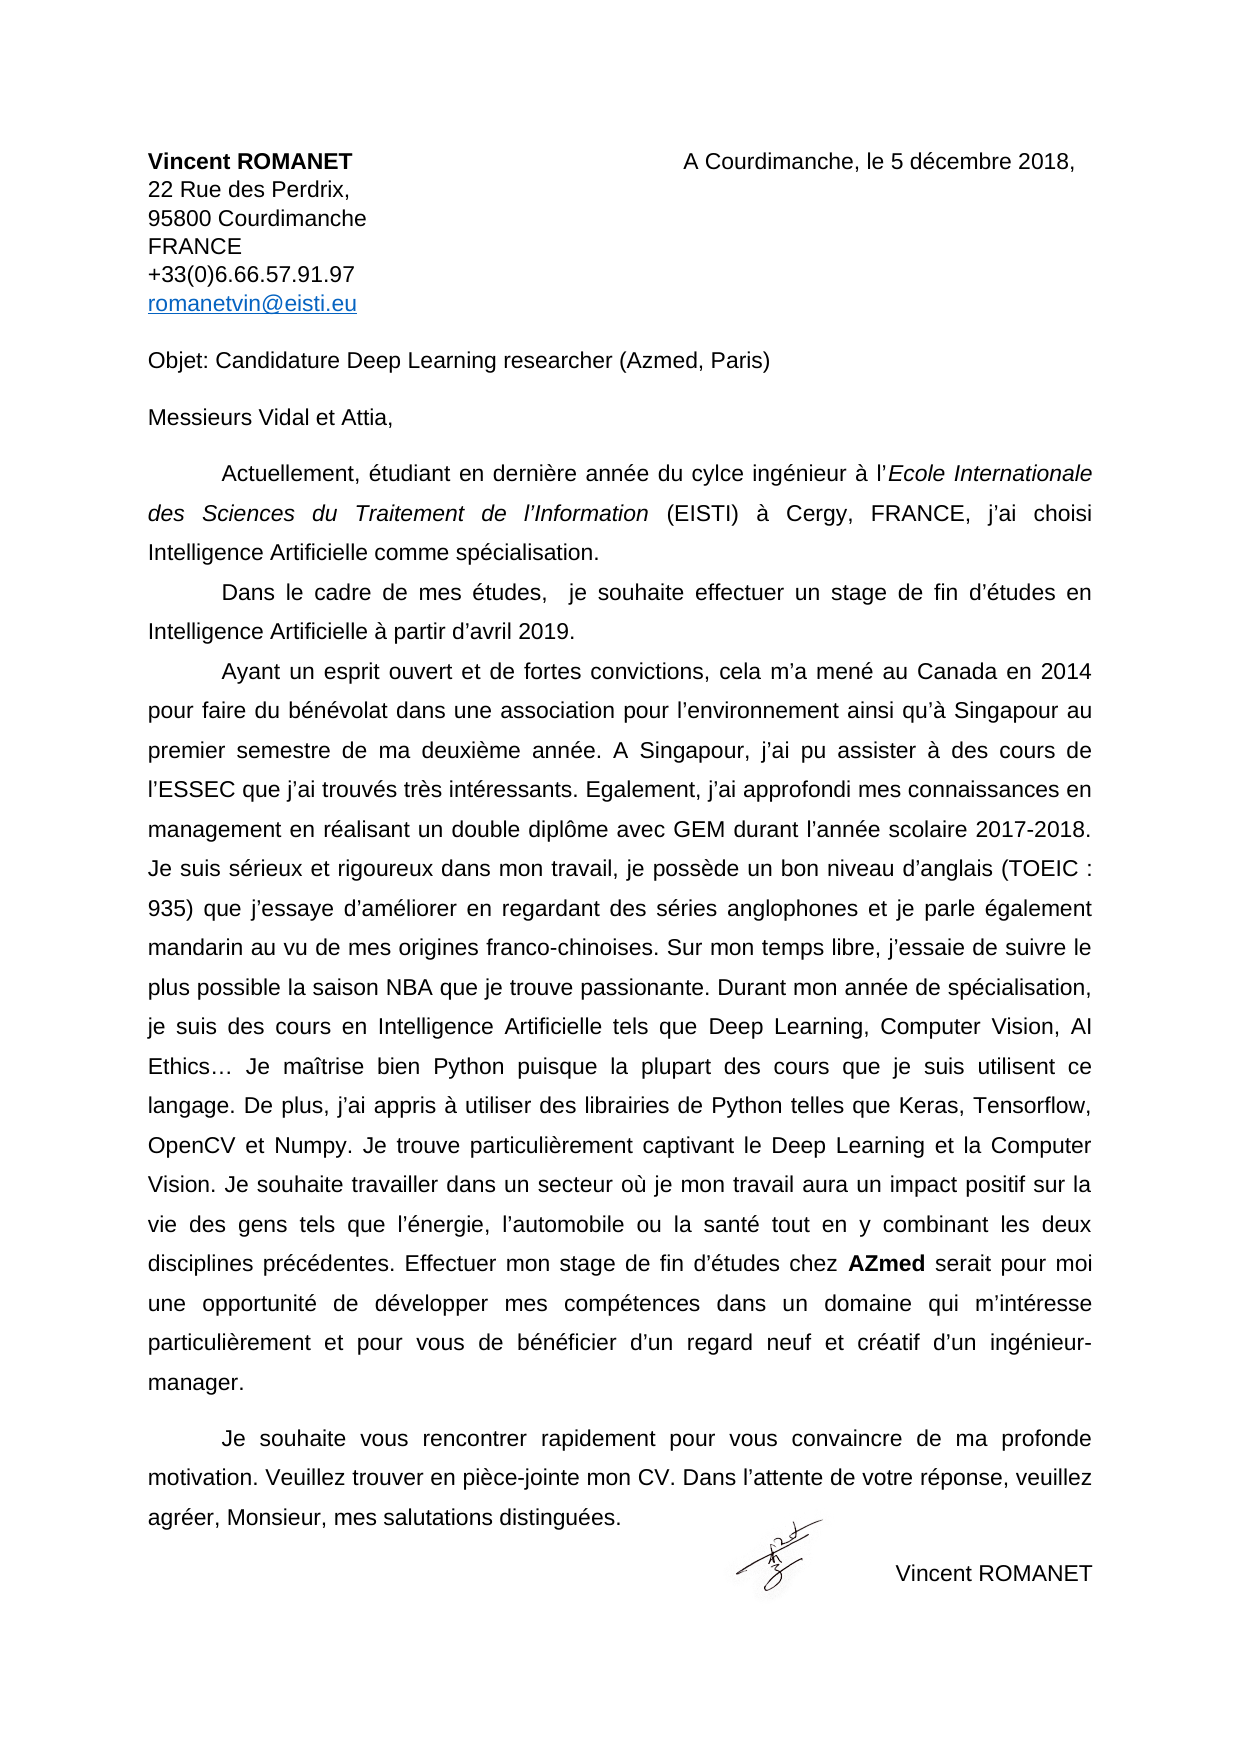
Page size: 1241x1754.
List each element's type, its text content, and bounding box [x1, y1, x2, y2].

text +33(0)6.66.57.91.97 [148, 261, 1093, 288]
text Vincent ROMANET A Courdimanche, le 5 décembre 2018, [148, 148, 1093, 174]
text Objet: Candidature Deep Learning researcher (Azmed, Paris) [148, 347, 1093, 373]
text 95800 Courdimanche [148, 204, 1093, 231]
text [148, 1560, 701, 1586]
text romanetvin@eisti.eu [148, 290, 1093, 316]
text Je souhaite vous rencontrer rapidement pour vous convaincre de ma profonde motivation. Veuillez trouver en pièce-jointe mon CV. Dans l’attente de votre réponse, veuillez agréer, Monsieur, mes salutations distinguées. [148, 1424, 1093, 1530]
text Ayant un esprit ouvert et de fortes convictions, cela m’a mené au Canada en 2014 pour faire du bénévolat dans une association pour l’environnement ainsi qu’à Singapour au premier semestre de ma deuxième année. A Singapour, j’ai pu assister à des cours de l’ESSEC que j’ai trouvés très intéressants. Egalement, j’ai approfondi mes connaissances en management en réalisant un double diplôme avec GEM durant l’année scolaire 2017-2018. Je suis sérieux et rigoureux dans mon travail, je possède un bon niveau d’anglais (TOEIC : 935) que j’essaye d’améliorer en regardant des séries anglophones et je parle également mandarin au vu de mes origines franco-chinoises. Sur mon temps libre, j’essaie de suivre le plus possible la saison NBA que je trouve passionante. Durant mon année de spécialisation, je suis des cours en Intelligence Artificielle tels que Deep Learning, Computer Vision, AI Ethics… Je maîtrise bien Python puisque la plupart des cours que je suis utilisent ce langage. De plus, j’ai appris à utiliser des librairies de Python telles que Keras, Tensorflow, OpenCV et Numpy. Je trouve particulièrement captivant le Deep Learning et la Computer Vision. Je souhaite travailler dans un secteur où je mon travail aura un impact positif sur la vie des gens tels que l’énergie, l’automobile ou la santé tout en y combinant les deux disciplines précédentes. Effectuer mon stage de fin d’études chez AZmed serait pour moi une opportunité de développer mes compétences dans un domaine qui m’intéresse particulièrement et pour vous de bénéficier d’un regard neuf et créatif d’un ingénieur-manager. [148, 658, 1093, 1395]
picture [701, 1435, 878, 1754]
text Actuellement, étudiant en dernière année du cylce ingénieur à l’Ecole Internationale des Sciences du Traitement de l’Information (EISTI) à Cergy, FRANCE, j’ai choisi Intelligence Artificielle comme spécialisation. [148, 460, 1093, 566]
text Messieurs Vidal et Attia, [148, 403, 1093, 430]
text Dans le cadre de mes études, je souhaite effectuer un stage de fin d’études en Intelligence Artificielle à partir d’avril 2019. [148, 579, 1093, 645]
text Vincent ROMANET [878, 1560, 1093, 1586]
text 22 Rue des Perdrix, [148, 176, 1093, 202]
text FRANCE [148, 233, 1093, 259]
